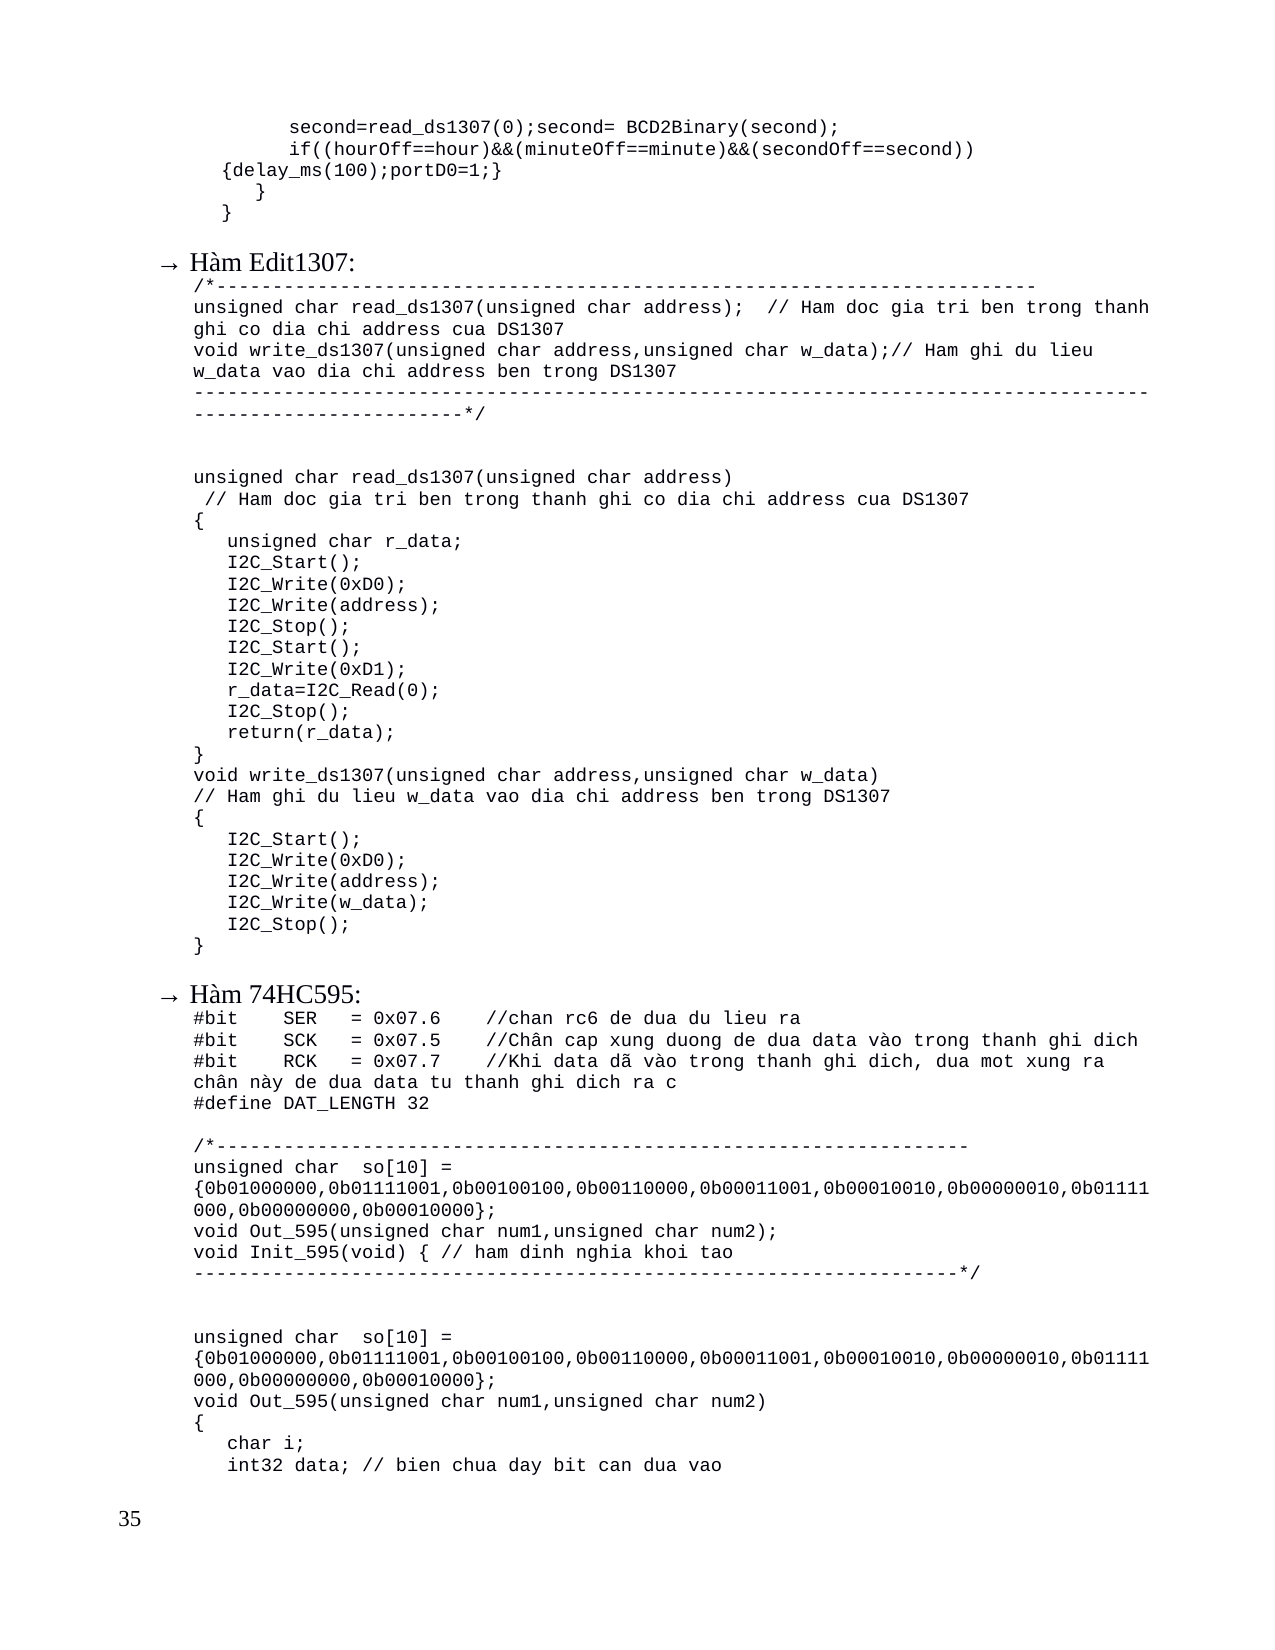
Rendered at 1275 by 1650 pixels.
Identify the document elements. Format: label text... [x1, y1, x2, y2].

text { [193, 808, 1157, 829]
text #bit SER = 0x07.6 //chan rc6 de dua du lieu ra [193, 1009, 1157, 1030]
text I2C_Write(address); [193, 596, 1157, 617]
text { [193, 511, 1157, 532]
text } [221, 182, 1157, 203]
text unsigned char so[10] = {0b01000000,0b01111001,0b00100100,0b00110000,0b00011001,0b00010010,0b00000010,0b01111000,0b00000000,0b00010000}; [193, 1328, 1157, 1392]
text second=read_ds1307(0);second= BCD2Binary(second); [221, 118, 1157, 139]
text void write_ds1307(unsigned char address,unsigned char w_data) [193, 766, 1157, 787]
text → Hàm 74HC595: [156, 978, 1157, 1009]
text I2C_Write(0xD1); [193, 659, 1157, 681]
text } [221, 203, 1157, 224]
text --------------------------------------------------------------------*/ [193, 1264, 1157, 1285]
text if((hourOff==hour)&&(minuteOff==minute)&&(secondOff==second)) {delay_ms(100);portD0=1;} [221, 139, 1157, 182]
text I2C_Start(); [193, 829, 1157, 851]
text void Out_595(unsigned char num1,unsigned char num2); [193, 1222, 1157, 1243]
text I2C_Write(0xD0); [193, 574, 1157, 596]
text void write_ds1307(unsigned char address,unsigned char w_data);// Ham ghi du lieu w_data vao dia chi address ben trong DS1307 [193, 341, 1157, 383]
text int32 data; // bien chua day bit can dua vao [193, 1455, 1157, 1477]
text -------------------------------------------------------------------------------------------------------------*/ [193, 383, 1157, 426]
text I2C_Stop(); [193, 617, 1157, 638]
text #define DAT_LENGTH 32 [193, 1094, 1157, 1115]
text // Ham ghi du lieu w_data vao dia chi address ben trong DS1307 [193, 787, 1157, 808]
text char i; [193, 1434, 1157, 1455]
text I2C_Write(w_data); [193, 893, 1157, 914]
text I2C_Start(); [193, 638, 1157, 659]
text unsigned char read_ds1307(unsigned char address); // Ham doc gia tri ben trong thanh ghi co dia chi address cua DS1307 [193, 298, 1157, 341]
text void Init_595(void) { // ham dinh nghia khoi tao [193, 1243, 1157, 1264]
text I2C_Write(0xD0); [193, 851, 1157, 872]
text // Ham doc gia tri ben trong thanh ghi co dia chi address cua DS1307 [193, 489, 1157, 511]
text /*------------------------------------------------------------------------- [193, 277, 1157, 298]
text #bit SCK = 0x07.5 //Chân cap xung duong de dua data vào trong thanh ghi dich [193, 1030, 1157, 1052]
text unsigned char read_ds1307(unsigned char address) [193, 468, 1157, 489]
text unsigned char so[10] = {0b01000000,0b01111001,0b00100100,0b00110000,0b00011001,0b00010010,0b00000010,0b01111000,0b00000000,0b00010000}; [193, 1158, 1157, 1222]
text I2C_Write(address); [193, 872, 1157, 893]
text → Hàm Edit1307: [156, 246, 1157, 277]
text unsigned char r_data; [193, 532, 1157, 553]
text void Out_595(unsigned char num1,unsigned char num2) [193, 1392, 1157, 1413]
text return(r_data); [193, 723, 1157, 744]
text #bit RCK = 0x07.7 //Khi data dã vào trong thanh ghi dich, dua mot xung ra chân này de dua data tu thanh ghi dich ra c [193, 1052, 1157, 1094]
text { [193, 1413, 1157, 1434]
text I2C_Start(); [193, 553, 1157, 574]
text I2C_Stop(); [193, 914, 1157, 936]
text } [193, 936, 1157, 957]
text r_data=I2C_Read(0); [193, 681, 1157, 702]
text /*------------------------------------------------------------------- [193, 1137, 1157, 1158]
text } [193, 744, 1157, 766]
text I2C_Stop(); [193, 702, 1157, 723]
